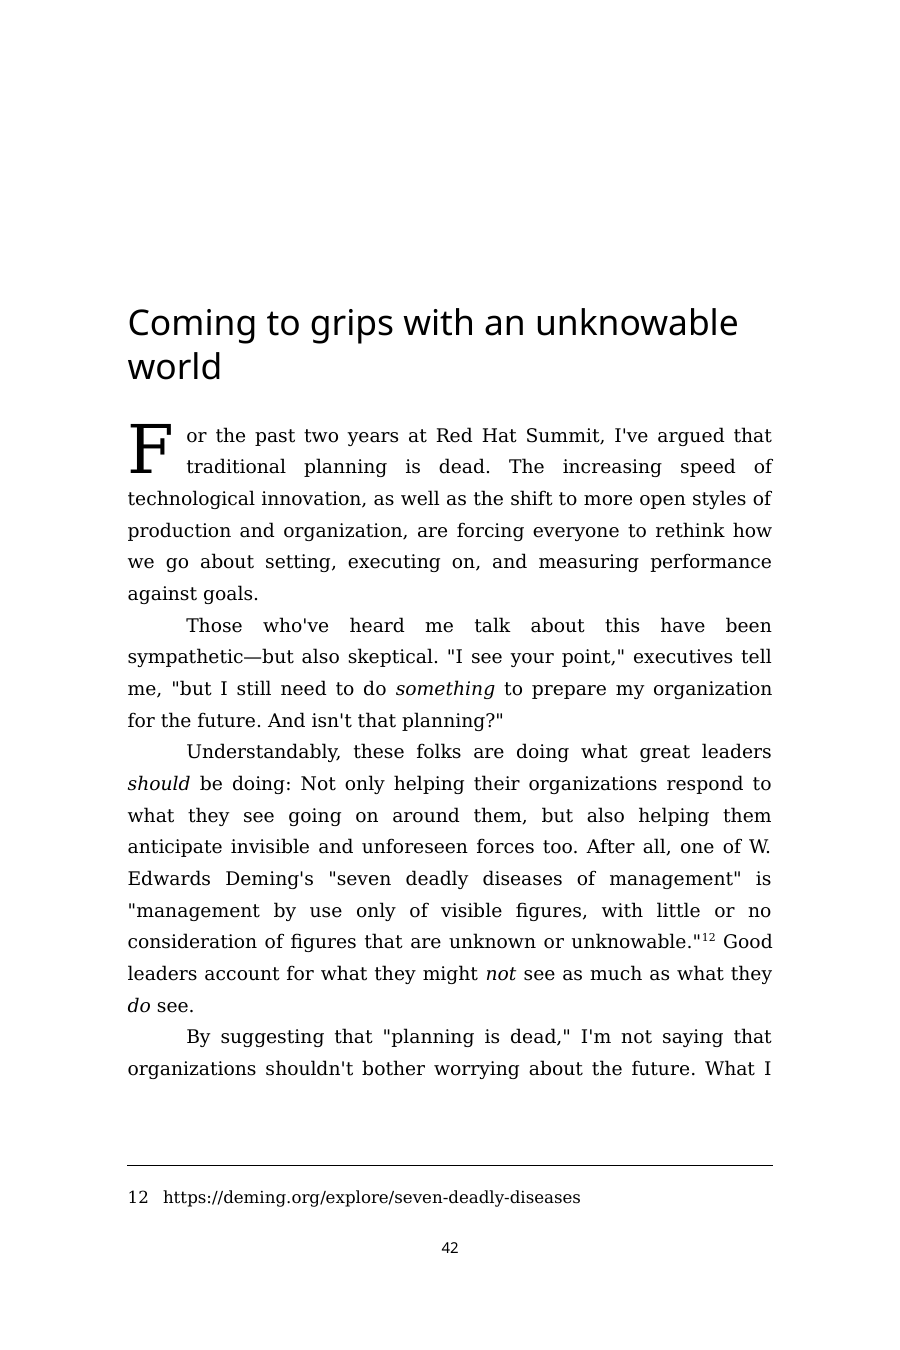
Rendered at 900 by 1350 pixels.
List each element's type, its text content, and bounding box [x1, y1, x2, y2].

text By suggesting that "planning is dead," I'm not saying that organizations shouldn't bother worrying about the future. What I [127, 1027, 772, 1080]
subtitle Coming to grips with an unknowable world [127, 298, 772, 390]
text https://deming.org/explore/seven-deadly-diseases [127, 1188, 772, 1207]
text For the past two years at Red Hat Summit, I've argued that traditional planning is dead. The increasing speed of technological innovation, as well as the shift to more open styles of production and organization, are forcing everyone to rethink how we go about setting, executing on, and measuring performance against goals. [127, 425, 772, 605]
text Those who've heard me talk about this have been sympathetic—but also skeptical. "I see your point," executives tell me, "but I still need to do something to prepare my organization for the future. And isn't that planning?" [127, 615, 772, 732]
text Understandably, these folks are doing what great leaders should be doing: Not only helping their organizations respond to what they see going on around them, but also helping them anticipate invisible and unforeseen forces too. After all, one of W. Edwards Deming's "seven deadly diseases of management" is "management by use only of visible figures, with little or no consideration of figures that are unknown or unknowable." Good leaders account for what they might not see as much as what they do see. [127, 742, 772, 1017]
